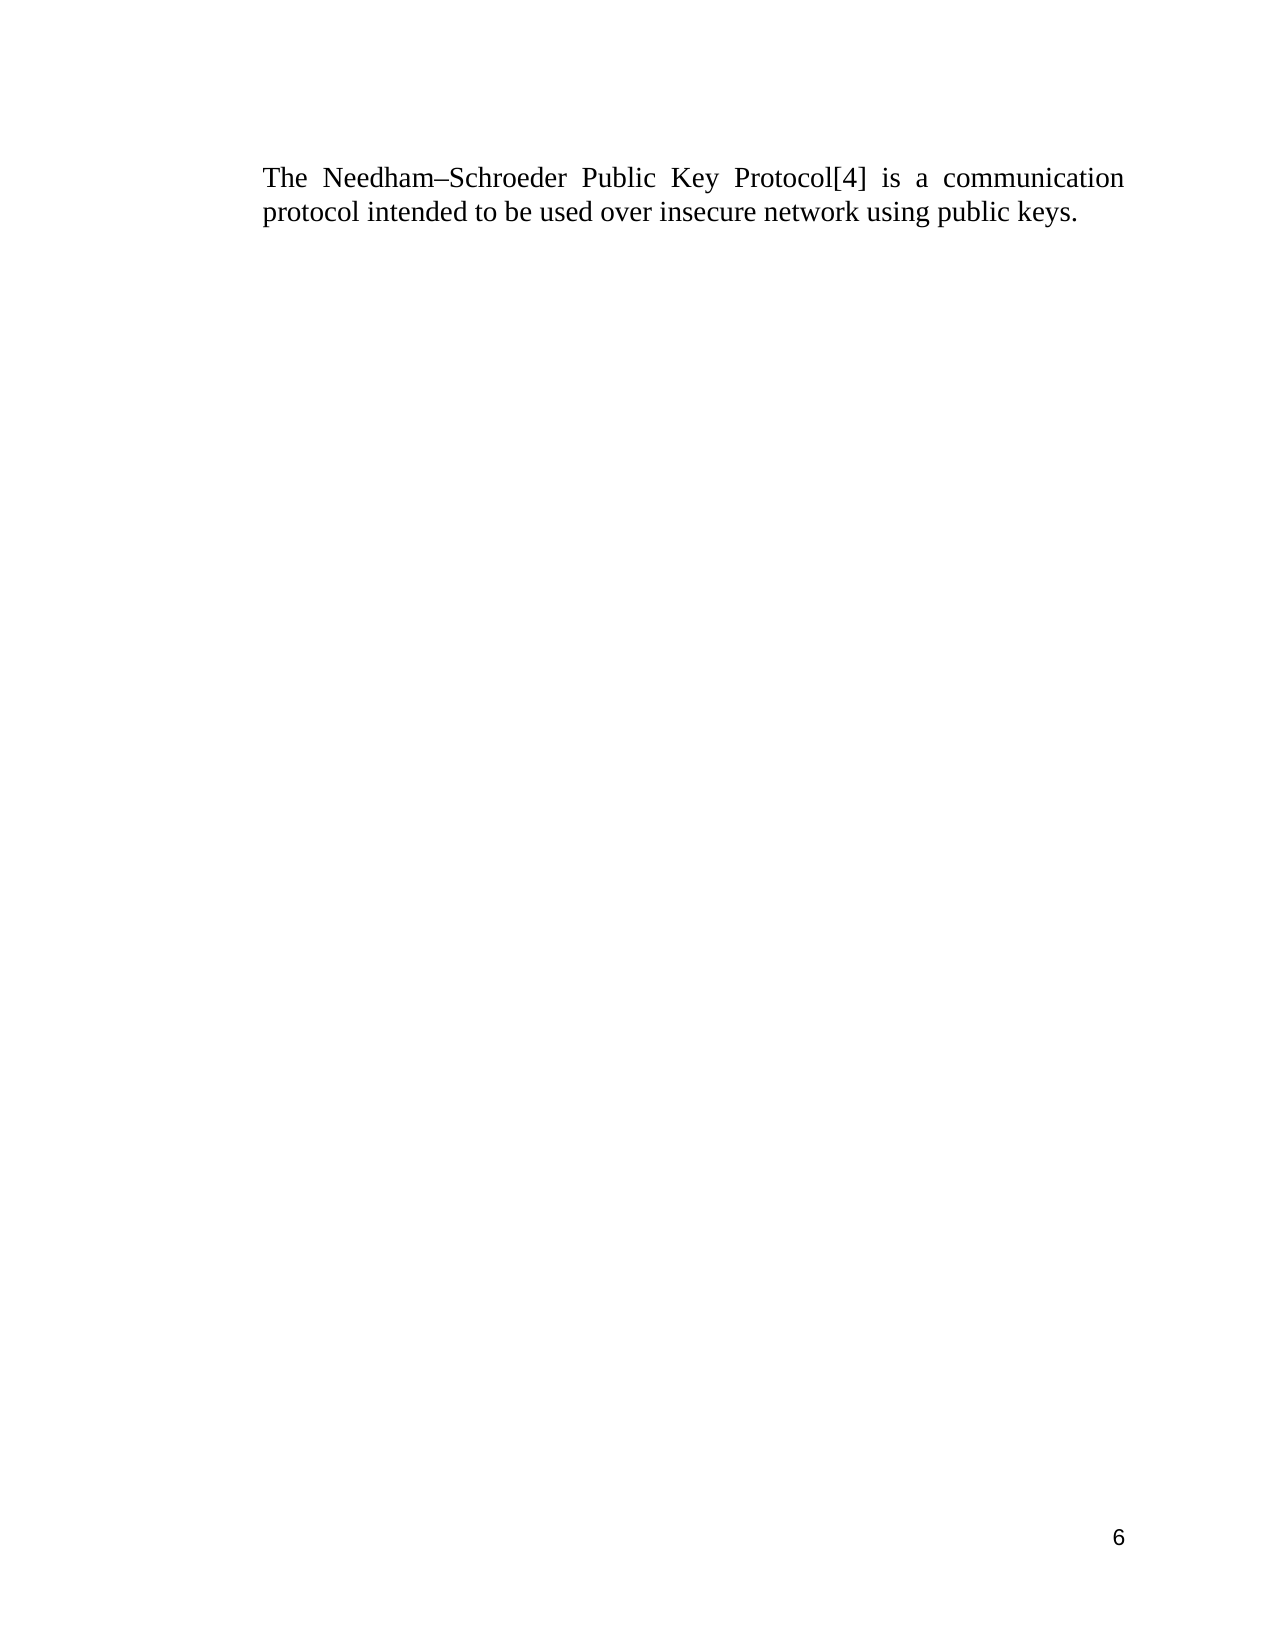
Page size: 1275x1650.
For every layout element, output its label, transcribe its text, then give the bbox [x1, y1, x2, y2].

text The Needham–Schroeder Public Key Protocol[4] is a communication protocol intended to be used over insecure network using public keys. [262, 160, 1125, 227]
